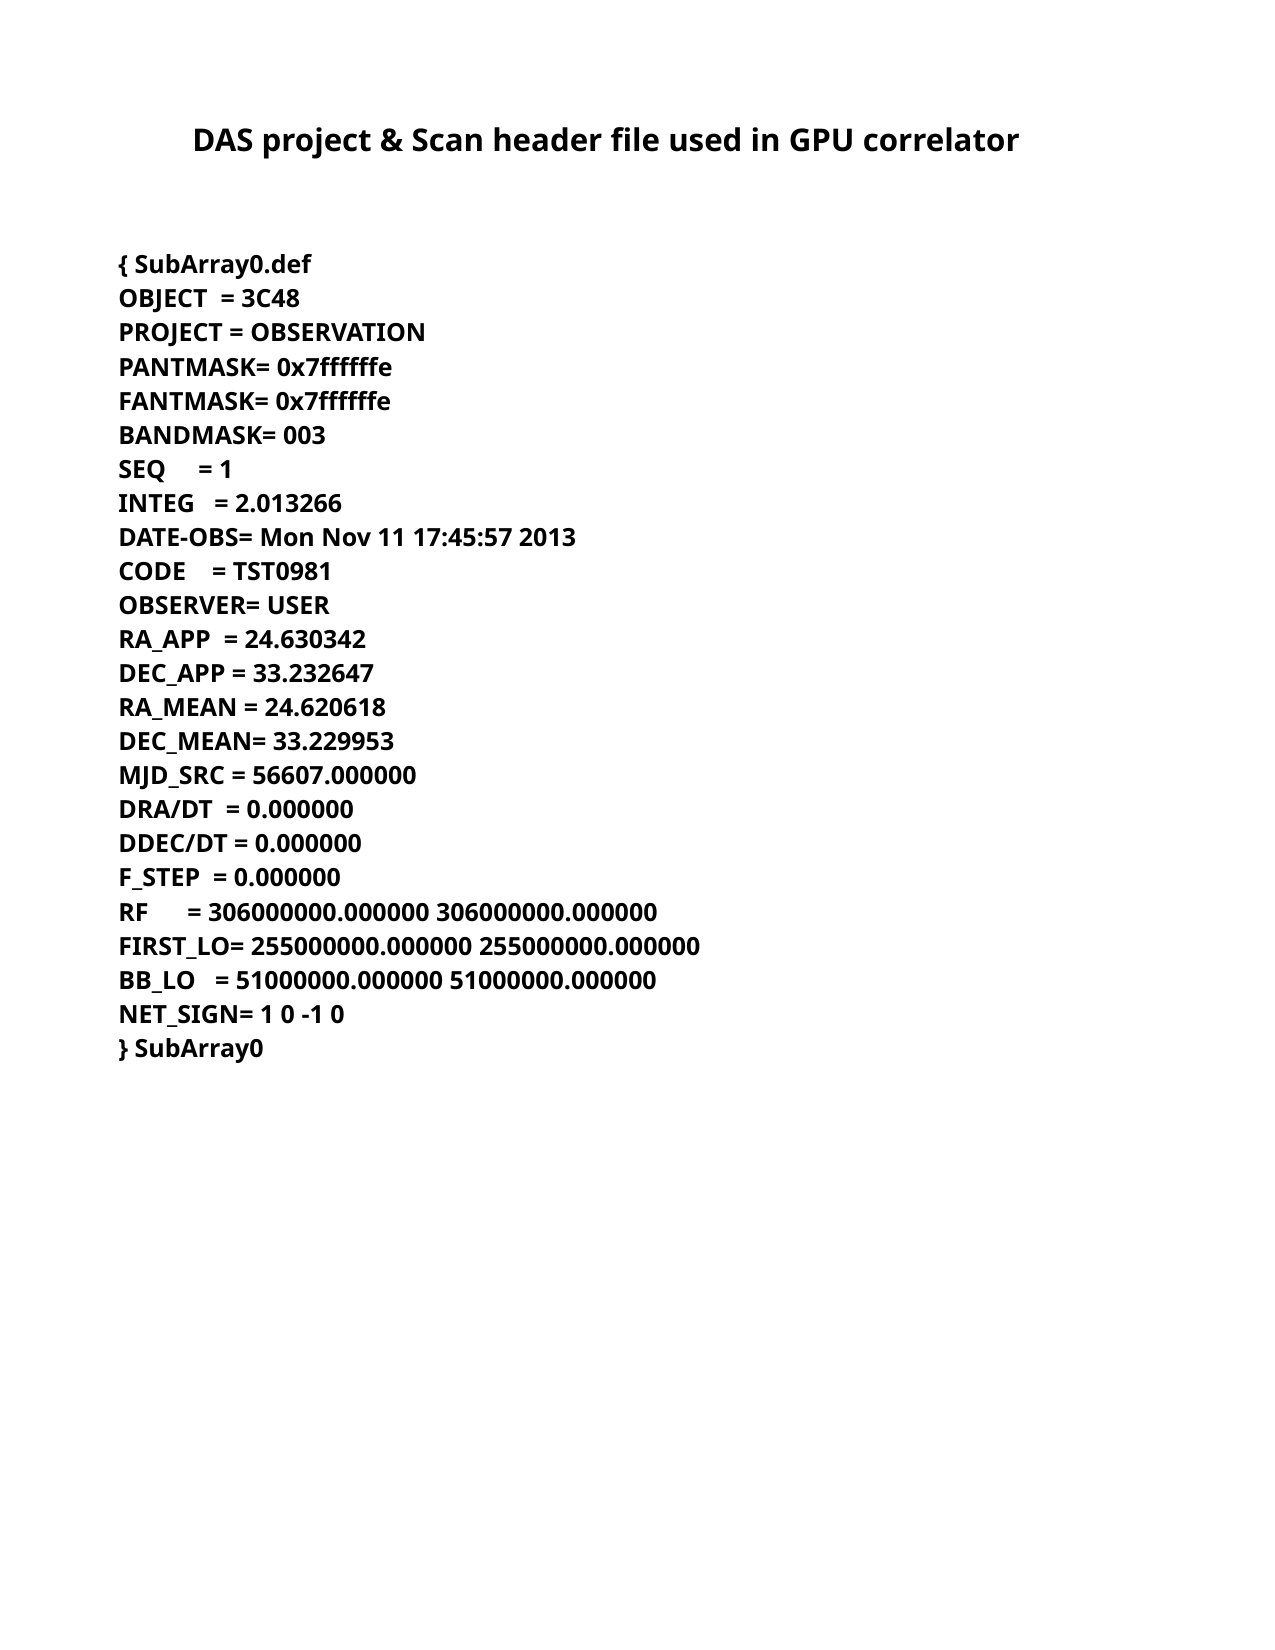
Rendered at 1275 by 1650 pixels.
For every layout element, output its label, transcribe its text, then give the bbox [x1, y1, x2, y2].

text DATE-OBS= Mon Nov 11 17:45:57 2013 [118, 519, 1157, 553]
text { SubArray0.def [118, 247, 1157, 281]
text BB_LO = 51000000.000000 51000000.000000 [118, 962, 1157, 996]
text DRA/DT = 0.000000 [118, 792, 1157, 826]
text RA_MEAN = 24.620618 [118, 690, 1157, 724]
text DEC_APP = 33.232647 [118, 656, 1157, 690]
text NET_SIGN= 1 0 -1 0 [118, 996, 1157, 1030]
text OBJECT = 3C48 [118, 281, 1157, 315]
text } SubArray0 [118, 1030, 1157, 1064]
text F_STEP = 0.000000 [118, 860, 1157, 894]
text SEQ = 1 [118, 451, 1157, 485]
text DAS project & Scan header file used in GPU correlator [118, 118, 1157, 161]
text DEC_MEAN= 33.229953 [118, 724, 1157, 758]
text DDEC/DT = 0.000000 [118, 826, 1157, 860]
text RA_APP = 24.630342 [118, 622, 1157, 656]
text INTEG = 2.013266 [118, 485, 1157, 519]
text BANDMASK= 003 [118, 417, 1157, 451]
text FIRST_LO= 255000000.000000 255000000.000000 [118, 928, 1157, 962]
text OBSERVER= USER [118, 588, 1157, 622]
text FANTMASK= 0x7ffffffe [118, 383, 1157, 417]
text RF = 306000000.000000 306000000.000000 [118, 894, 1157, 928]
text CODE = TST0981 [118, 553, 1157, 588]
text PANTMASK= 0x7ffffffe [118, 349, 1157, 383]
text PROJECT = OBSERVATION [118, 315, 1157, 349]
text MJD_SRC = 56607.000000 [118, 758, 1157, 792]
